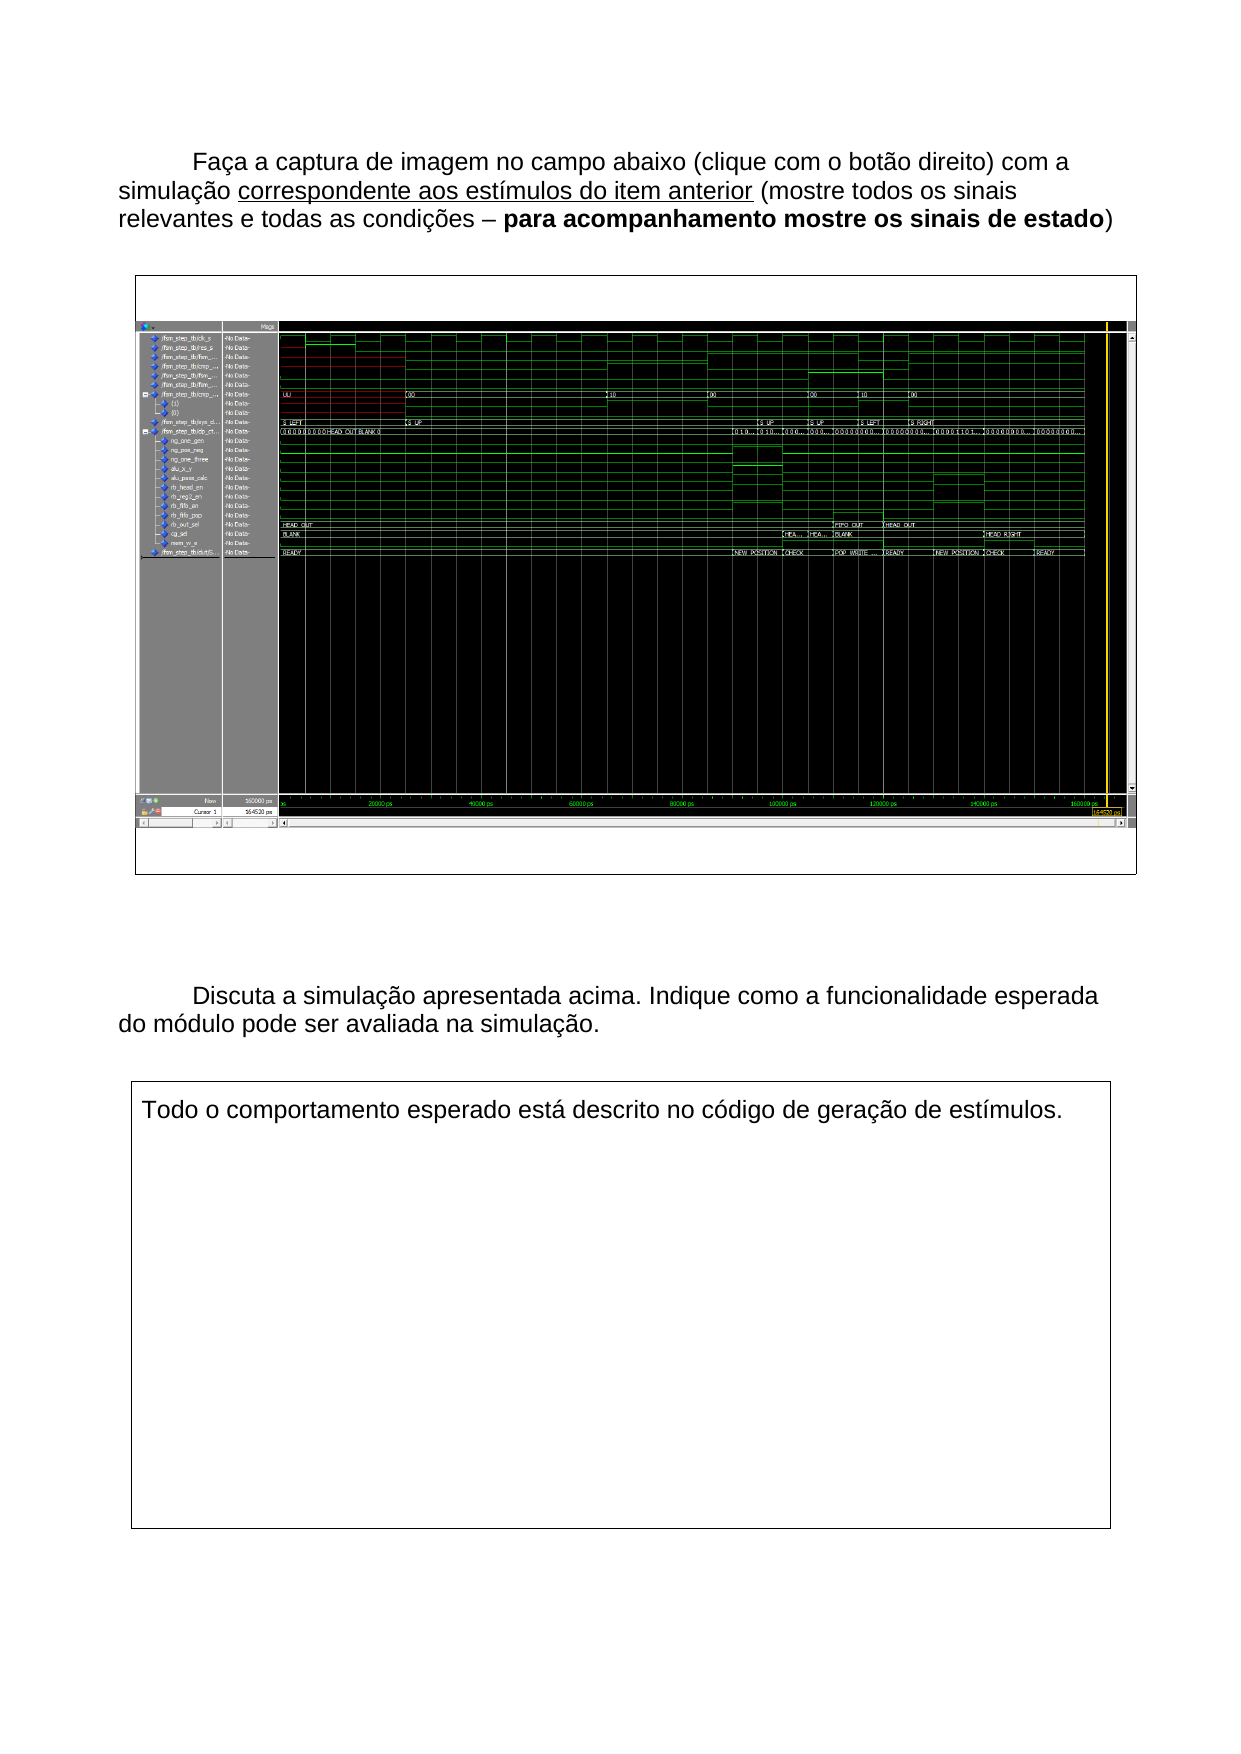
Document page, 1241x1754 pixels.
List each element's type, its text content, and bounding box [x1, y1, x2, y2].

text Discuta a simulação apresentada acima. Indique como a funcionalidade esperada do módulo pode ser avaliada na simulação. [118, 981, 1122, 1038]
picture [336, 275, 935, 874]
text Faça a captura de imagem no campo abaixo (clique com o botão direito) com a simulação correspondente aos estímulos do item anterior (mostre todos os sinais relevantes e todas as condições – para acompanhamento mostre os sinais de estado) [118, 147, 1122, 233]
